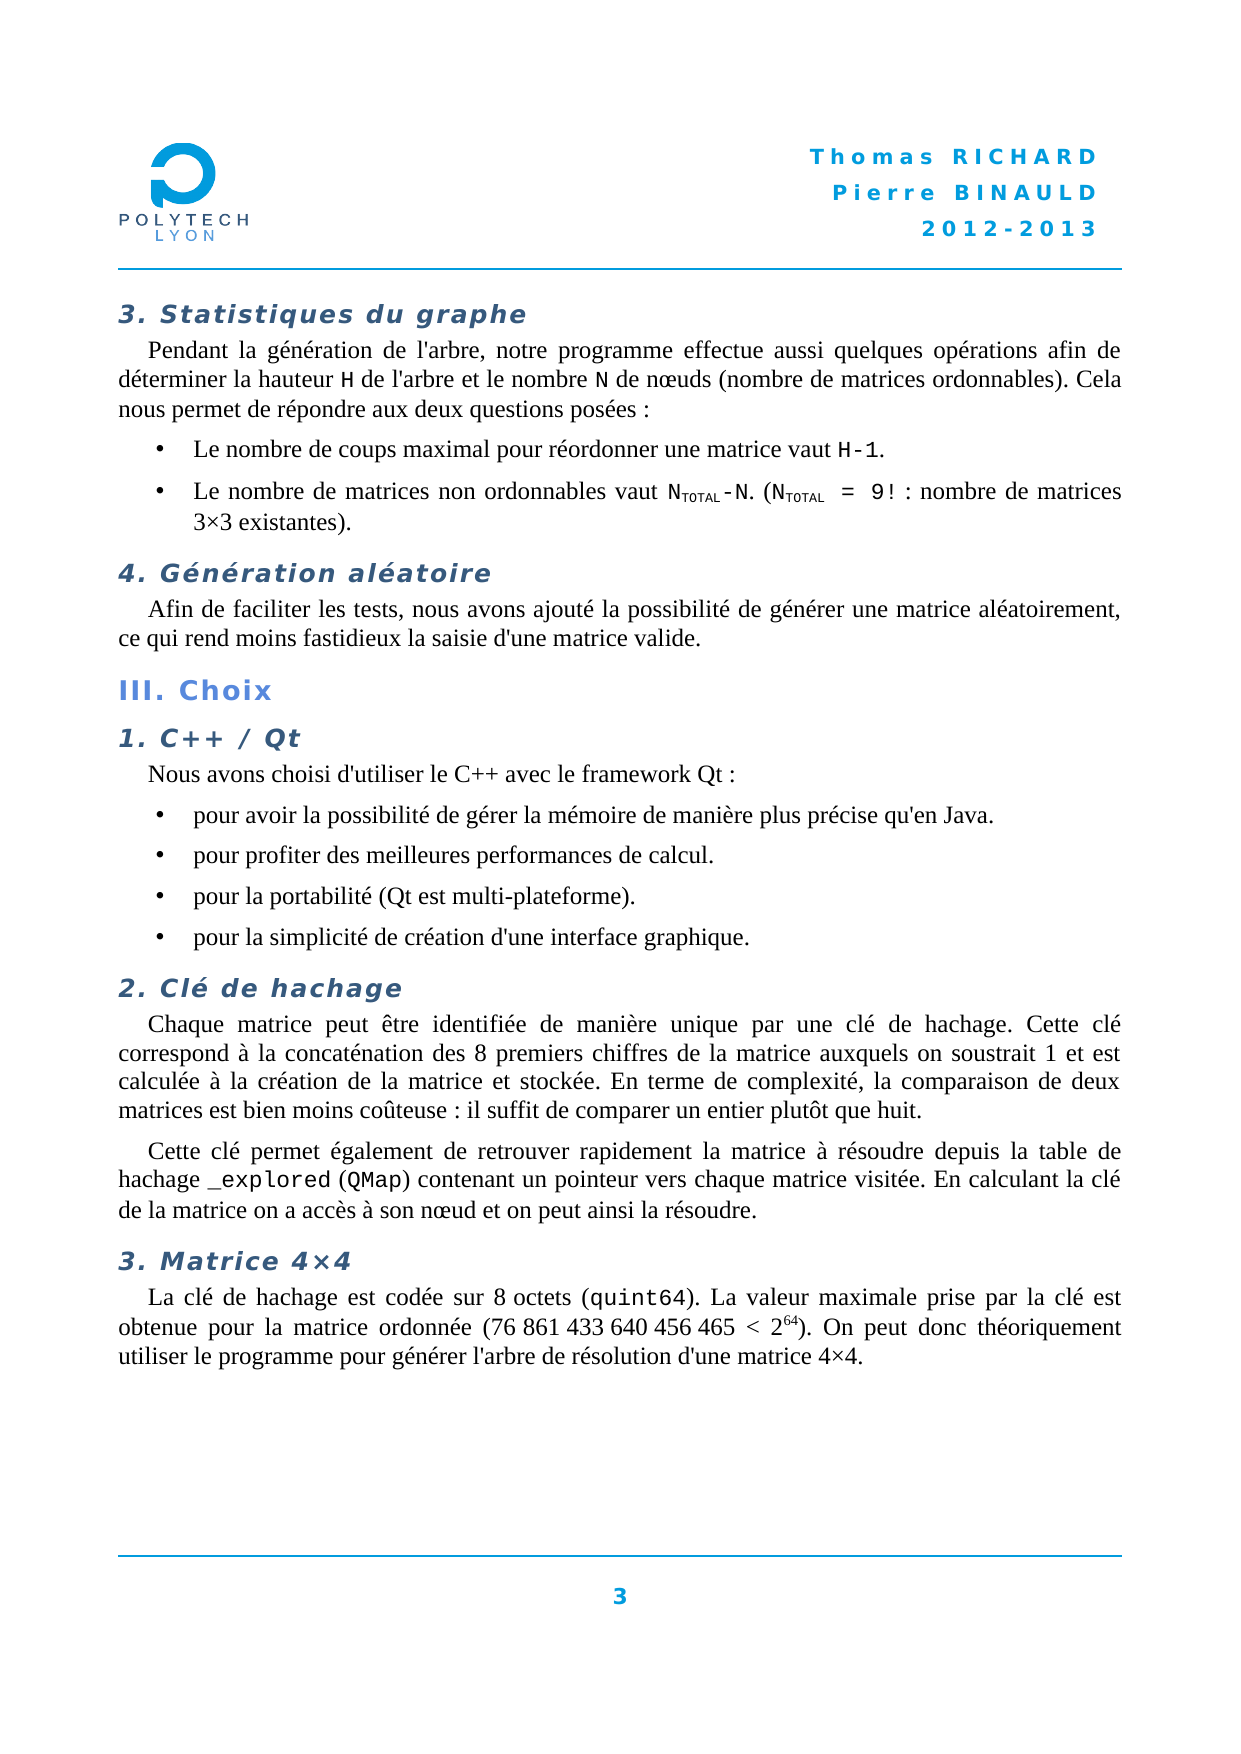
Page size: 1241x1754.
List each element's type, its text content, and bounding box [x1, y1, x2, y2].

subtitle Génération aléatoire [118, 559, 1122, 588]
text La clé de hachage est codée sur 8 octets (quint64). La valeur maximale prise par la clé est obtenue pour la matrice ordonnée (76 861 433 640 456 465 < 264). On peut donc théoriquement utiliser le programme pour générer l'arbre de résolution d'une matrice 4×4. [118, 1282, 1122, 1370]
text Afin de faciliter les tests, nous avons ajouté la possibilité de générer une matrice aléatoirement, ce qui rend moins fastidieux la saisie d'une matrice valide. [118, 594, 1122, 652]
subtitle Statistiques du graphe [118, 300, 1122, 329]
subtitle Clé de hachage [118, 974, 1122, 1003]
list pour la portabilité (Qt est multi-plateforme). [156, 881, 1122, 910]
picture [118, 143, 254, 242]
text Chaque matrice peut être identifiée de manière unique par une clé de hachage. Cette clé correspond à la concaténation des 8 premiers chiffres de la matrice auxquels on soustrait 1 et est calculée à la création de la matrice et stockée. En terme de complexité, la comparaison de deux matrices est bien moins coûteuse : il suffit de comparer un entier plutôt que huit. [118, 1009, 1122, 1124]
list Le nombre de matrices non ordonnables vaut NTOTAL-N. (NTOTAL = 9! : nombre de matrices 3×3 existantes). [156, 476, 1122, 535]
text Cette clé permet également de retrouver rapidement la matrice à résoudre depuis la table de hachage _explored (QMap) contenant un pointeur vers chaque matrice visitée. En calculant la clé de la matrice on a accès à son nœud et on peut ainsi la résoudre. [118, 1136, 1122, 1223]
list Le nombre de coups maximal pour réordonner une matrice vaut H-1. [156, 434, 1122, 465]
subtitle Matrice 4×4 [118, 1247, 1122, 1276]
list pour profiter des meilleures performances de calcul. [156, 841, 1122, 869]
subtitle Choix [118, 675, 1122, 707]
list pour avoir la possibilité de gérer la mémoire de manière plus précise qu'en Java. [156, 800, 1122, 829]
text Nous avons choisi d'utiliser le C++ avec le framework Qt : [118, 759, 1122, 788]
list pour la simplicité de création d'une interface graphique. [156, 922, 1122, 950]
subtitle C++ / Qt [118, 724, 1122, 753]
text Pendant la génération de l'arbre, notre programme effectue aussi quelques opérations afin de déterminer la hauteur H de l'arbre et le nombre N de nœuds (nombre de matrices ordonnables). Cela nous permet de répondre aux deux questions posées : [118, 335, 1122, 423]
